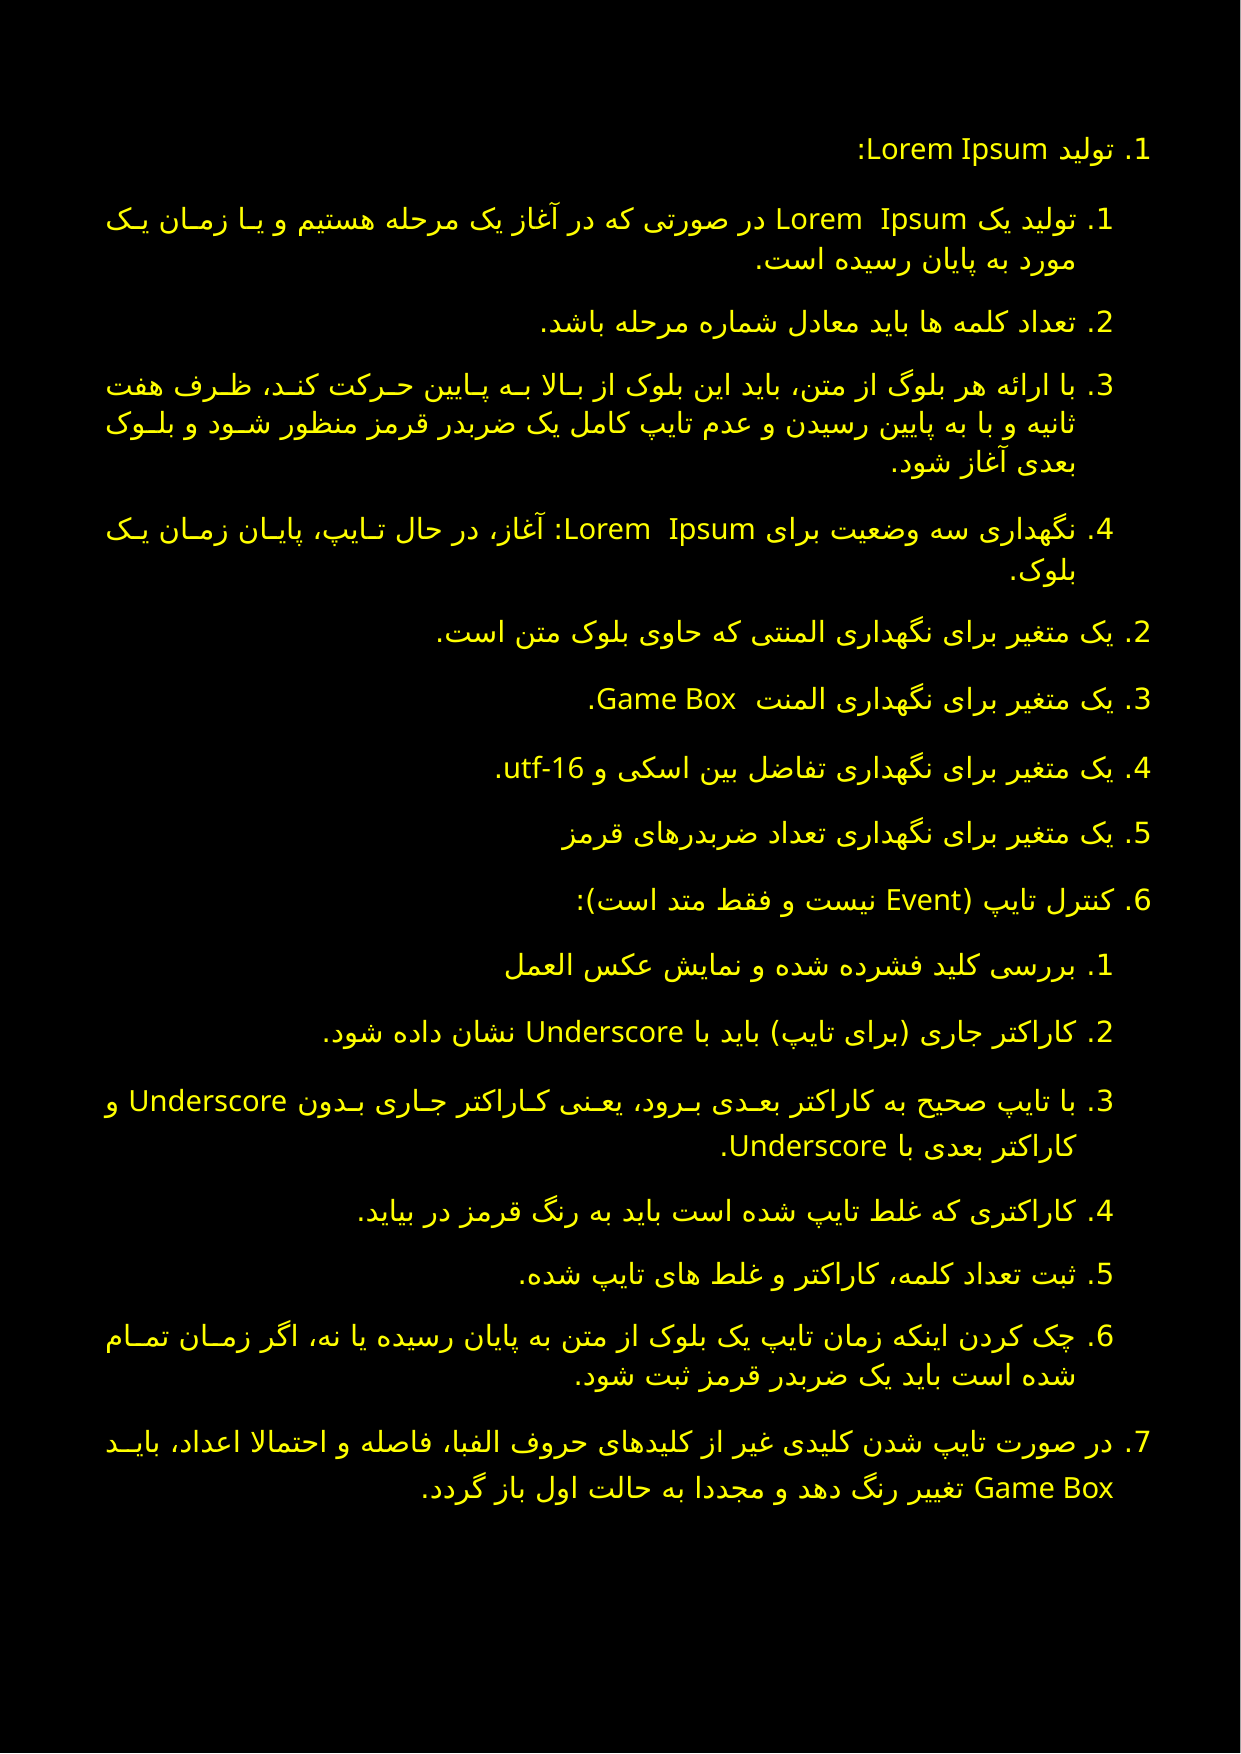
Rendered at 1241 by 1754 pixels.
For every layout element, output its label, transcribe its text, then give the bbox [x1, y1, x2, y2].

list کاراکتری که غلط تایپ شده است باید به رنگ قرمز در بیاید. [105, 1194, 1114, 1228]
list ثبت تعداد کلمه، کاراکتر و غلط های تایپ شده. [105, 1257, 1114, 1291]
list نگهداری سه وضعیت برای Lorem Ipsum: آغاز، در حال تایپ، پایان زمان یک بلوک. [105, 508, 1114, 587]
list با ارائه هر بلوگ از متن، باید این بلوک از بالا به پایین حرکت کند، ظرف هفت ثانیه و با به پایین رسیدن و عدم تایپ کامل یک ضربدر قرمز منظور شود و بلوک بعدی آغاز شود. [105, 368, 1114, 480]
list بررسی کلید فشرده شده و نمایش عکس العمل [105, 949, 1114, 983]
list کاراکتر جاری (برای تایپ) باید با Underscore نشان داده شود. [105, 1011, 1114, 1051]
list یک متغیر برای نگهداری تعداد ضربدرهای قرمز [105, 817, 1152, 851]
list یک متغیر برای نگهداری المنتی که حاوی بلوک متن است. [105, 616, 1152, 649]
list تولید یک Lorem Ipsum در صورتی که در آغاز یک مرحله هستیم و یا زمان یک مورد به پایان رسیده است. [105, 198, 1114, 277]
list تعداد کلمه ها باید معادل شماره مرحله باشد. [105, 305, 1114, 339]
list یک متغیر برای نگهداری تفاضل بین اسکی و utf-16. [105, 747, 1152, 787]
list یک متغیر برای نگهداری المنت Game Box. [105, 678, 1152, 718]
list کنترل تایپ (Event نیست و فقط متد است): [105, 879, 1152, 919]
list با تایپ صحیح به کاراکتر بعدی برود، یعنی کاراکتر جاری بدون Underscore و کاراکتر بعدی با Underscore. [105, 1081, 1114, 1165]
list تولید Lorem Ipsum: [105, 129, 1152, 168]
list چک کردن اینکه زمان تایپ یک بلوک از متن به پایان رسیده یا نه، اگر زمان تمام شده است باید یک ضربدر قرمز ثبت شود. [105, 1320, 1114, 1393]
list در صورت تایپ شدن کلیدی غیر از کلیدهای حروف الفبا، فاصله و احتمالا اعداد، باید Game Box تغییر رنگ دهد و مجددا به حالت اول باز گردد. [105, 1421, 1152, 1507]
